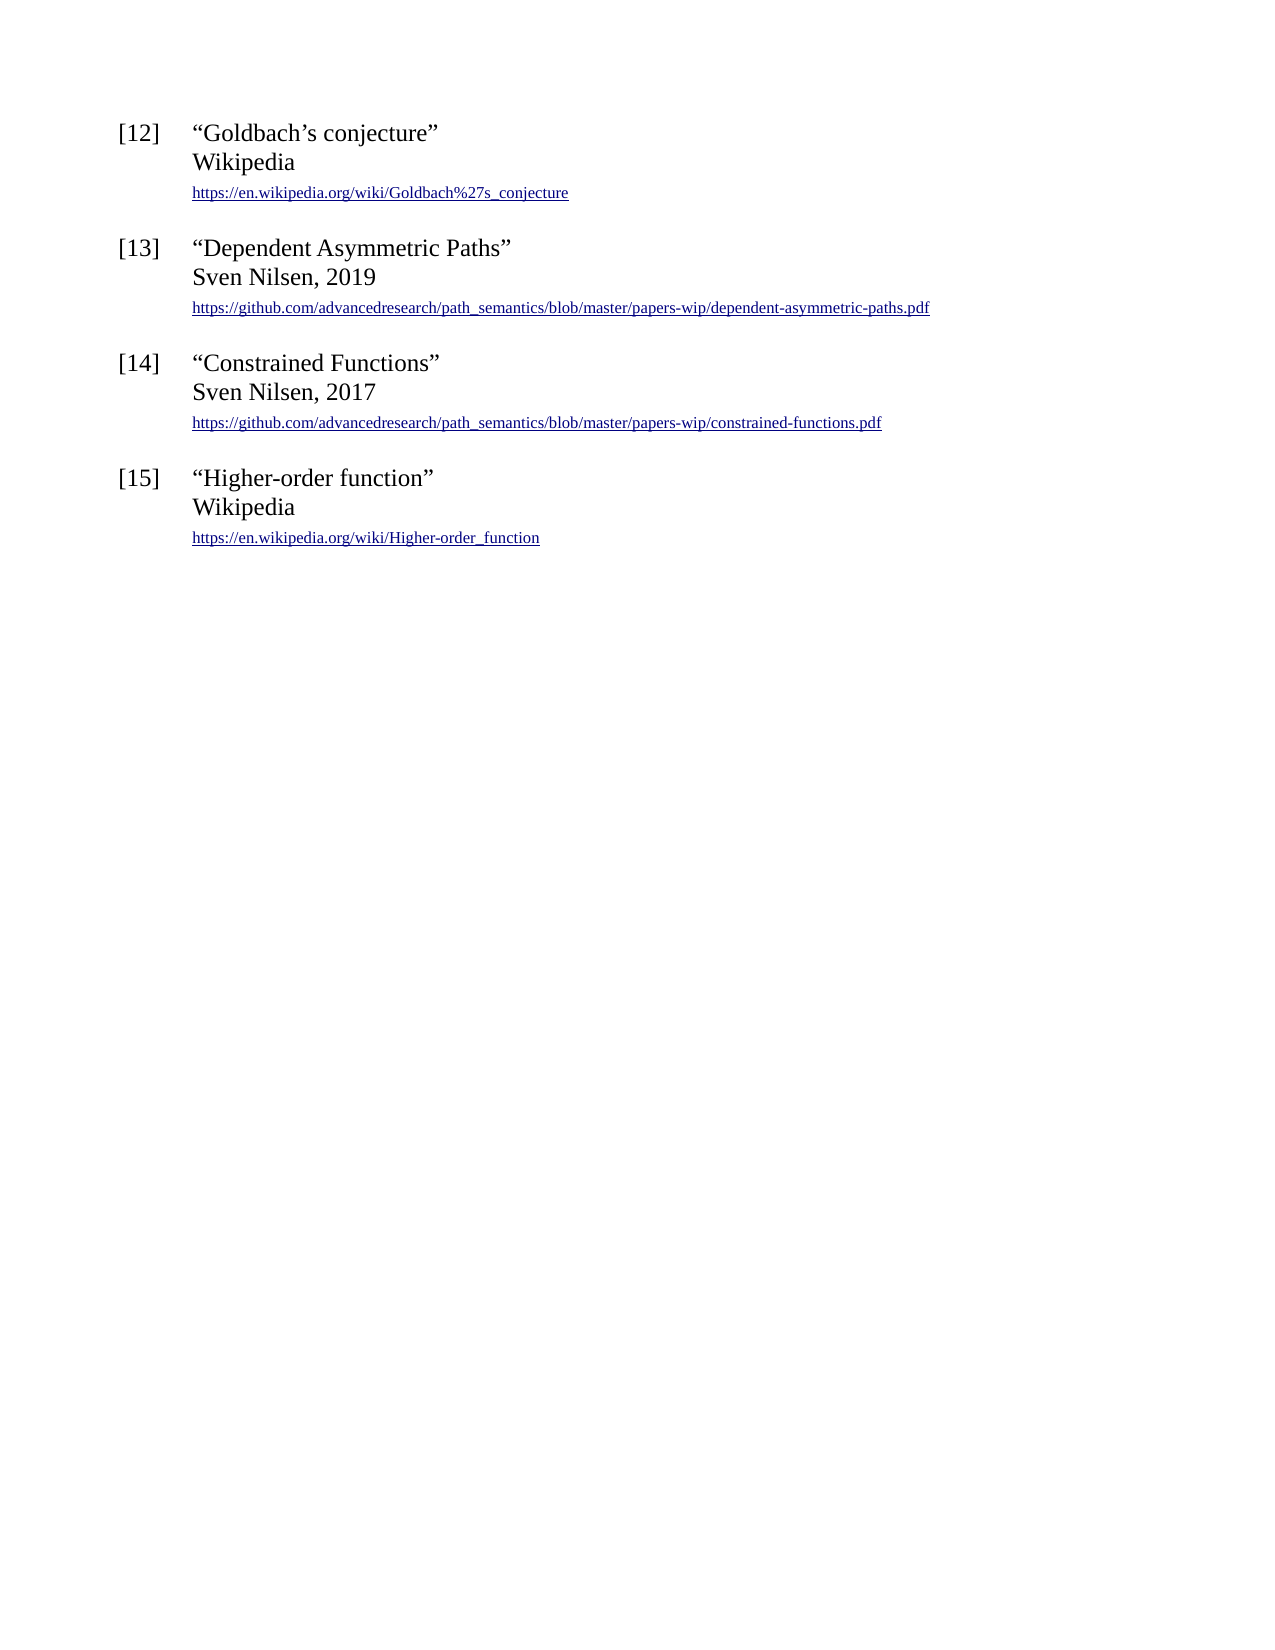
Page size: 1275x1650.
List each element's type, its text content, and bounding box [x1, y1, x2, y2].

text https://github.com/advancedresearch/path_semantics/blob/master/papers-wip/constrained-functions.pdf [118, 406, 1157, 434]
text Wikipedia [118, 492, 1157, 521]
text [13] “Dependent Asymmetric Paths” [118, 233, 1157, 262]
text https://github.com/advancedresearch/path_semantics/blob/master/papers-wip/dependent-asymmetric-paths.pdf [118, 291, 1157, 319]
text [12] “Goldbach’s conjecture” [118, 118, 1157, 147]
text [14] “Constrained Functions” [118, 348, 1157, 377]
text https://en.wikipedia.org/wiki/Higher-order_function [118, 521, 1157, 549]
text Wikipedia [118, 147, 1157, 176]
text Sven Nilsen, 2017 [118, 377, 1157, 406]
text https://en.wikipedia.org/wiki/Goldbach%27s_conjecture [118, 176, 1157, 204]
text [15] “Higher-order function” [118, 463, 1157, 492]
text Sven Nilsen, 2019 [118, 262, 1157, 291]
